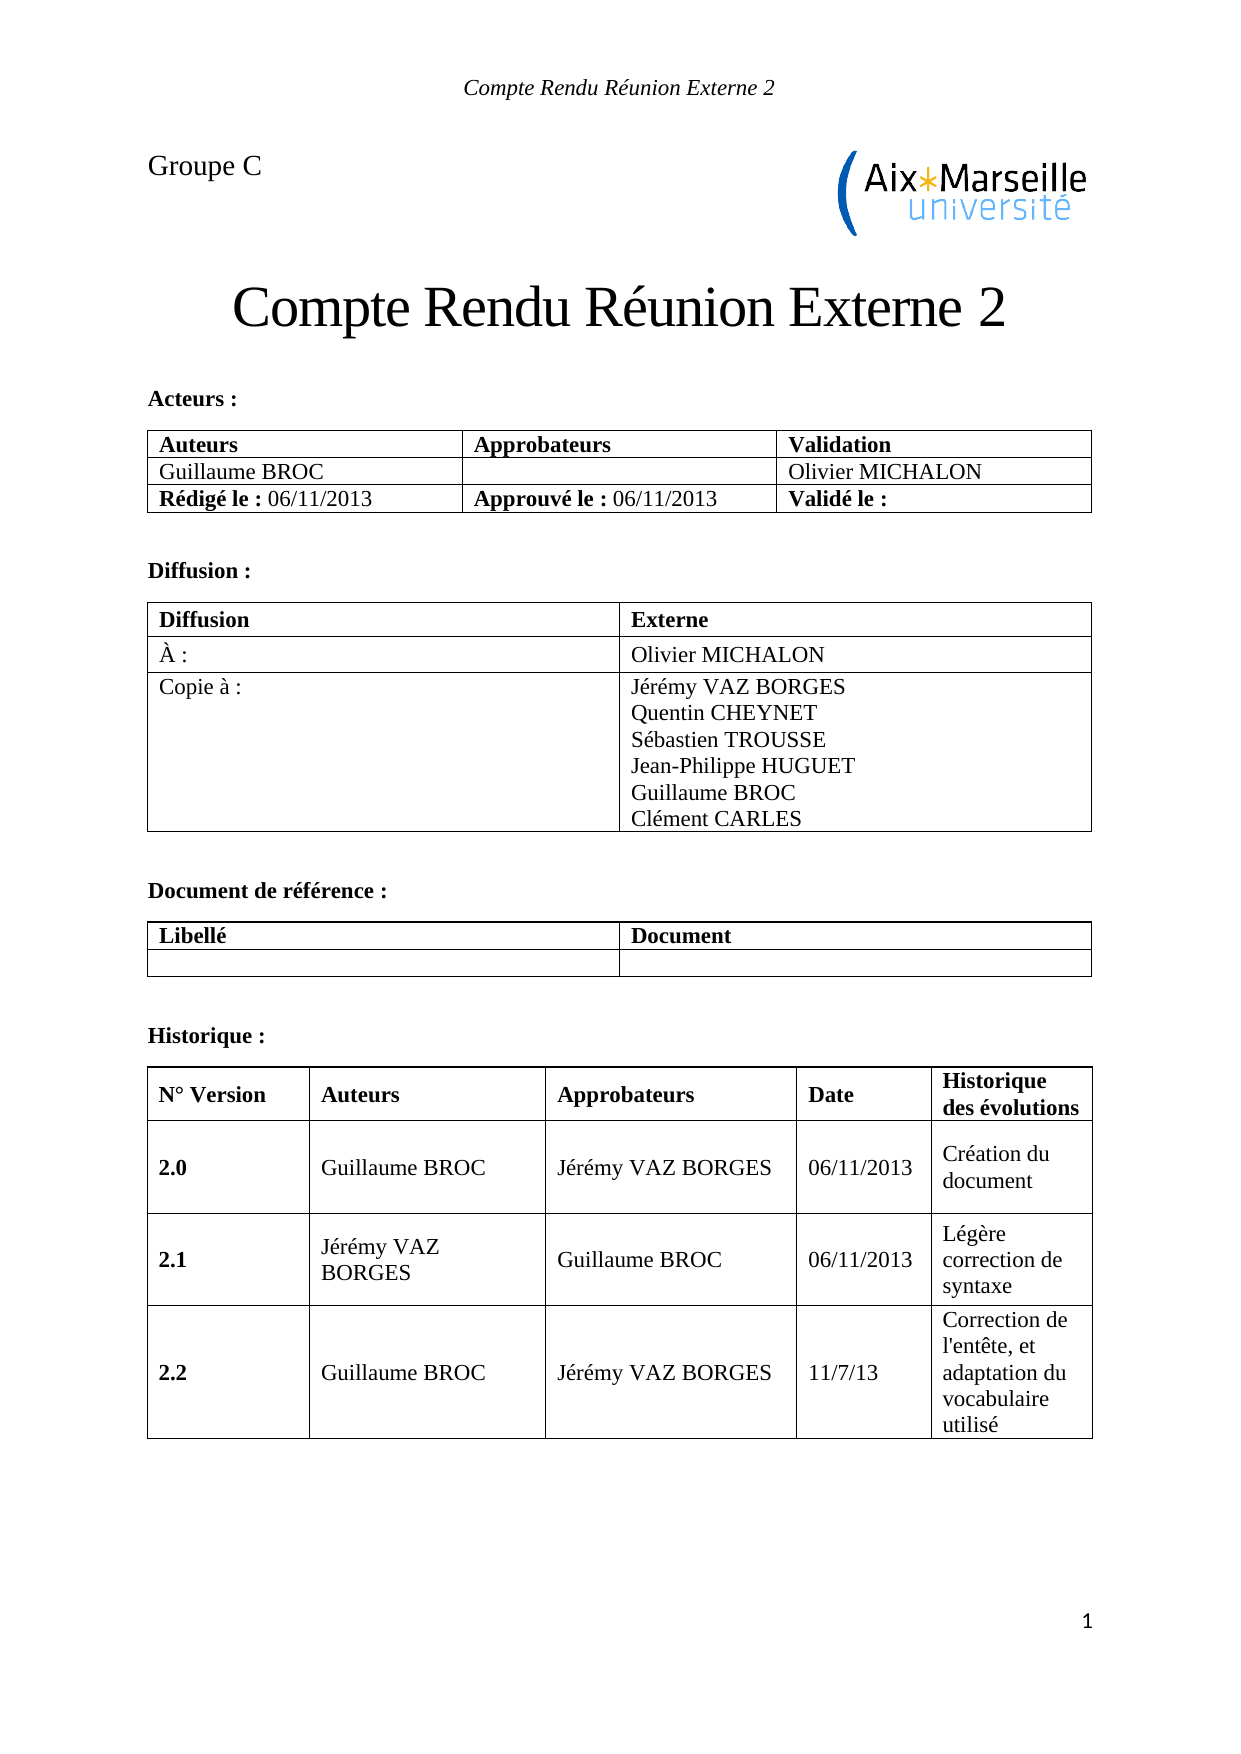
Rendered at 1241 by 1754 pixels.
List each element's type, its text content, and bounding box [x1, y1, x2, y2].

table_cell [620, 950, 1091, 976]
table_cell 07/11/2013 [797, 1306, 931, 1438]
text Compte Rendu Réunion Externe 2 [148, 272, 1093, 339]
table_cell 2.1 [148, 1214, 309, 1305]
table_cell Guillaume BROC [148, 458, 462, 484]
table_cell Jérémy VAZ BORGES [546, 1121, 796, 1213]
text Document de référence : [148, 877, 1093, 903]
table_cell Validé le : [777, 485, 1091, 512]
table_cell Approuvé le : 06/11/2013 [463, 485, 776, 512]
table_cell Olivier MICHALON [777, 458, 1091, 484]
table_cell Rédigé le : 06/11/2013 [148, 485, 462, 512]
table_cell Correction de l'entête, et adaptation du vocabulaire utilisé [932, 1306, 1092, 1438]
table_header Validation [777, 431, 1091, 457]
table_cell Copie à : [148, 673, 619, 831]
table_cell Guillaume BROC [546, 1214, 796, 1305]
table_cell Guillaume BROC [310, 1306, 545, 1438]
table_header Date [797, 1068, 931, 1120]
table_cell Jérémy VAZ BORGES [546, 1306, 796, 1438]
text Diffusion : [148, 557, 1093, 584]
table_cell Légère correction de syntaxe [932, 1214, 1092, 1305]
table_cell 2.2 [148, 1306, 309, 1438]
table_cell [148, 950, 619, 976]
table_header Auteurs [148, 431, 462, 457]
table_header Diffusion [148, 603, 619, 636]
picture [831, 147, 1093, 242]
table_cell Jérémy VAZ BORGES [310, 1214, 545, 1305]
text Groupe C [148, 148, 831, 181]
table_cell Olivier MICHALON [620, 637, 1091, 672]
table_header Auteurs [310, 1068, 545, 1120]
table_cell [463, 458, 776, 484]
table_header Document [620, 923, 1091, 949]
table_cell Guillaume BROC [310, 1121, 545, 1213]
table_cell 06/11/2013 [797, 1214, 931, 1305]
table_header Externe [620, 603, 1091, 636]
table_header Libellé [148, 923, 619, 949]
table_header N° Version [148, 1068, 309, 1120]
table_cell 2.0 [148, 1121, 309, 1213]
table_cell Jérémy VAZ BORGES Quentin CHEYNET Sébastien TROUSSE Jean-Philippe HUGUET Guillaume BROC Clément CARLES [620, 673, 1091, 831]
table_cell À : [148, 637, 619, 672]
table_header Historique des évolutions [932, 1068, 1092, 1120]
table_cell Création du document [932, 1121, 1092, 1213]
table_header Approbateurs [546, 1068, 796, 1120]
table_header Approbateurs [463, 431, 776, 457]
text Historique : [148, 1022, 1093, 1048]
text Acteurs : [148, 385, 1093, 411]
table_cell 06/11/2013 [797, 1121, 931, 1213]
